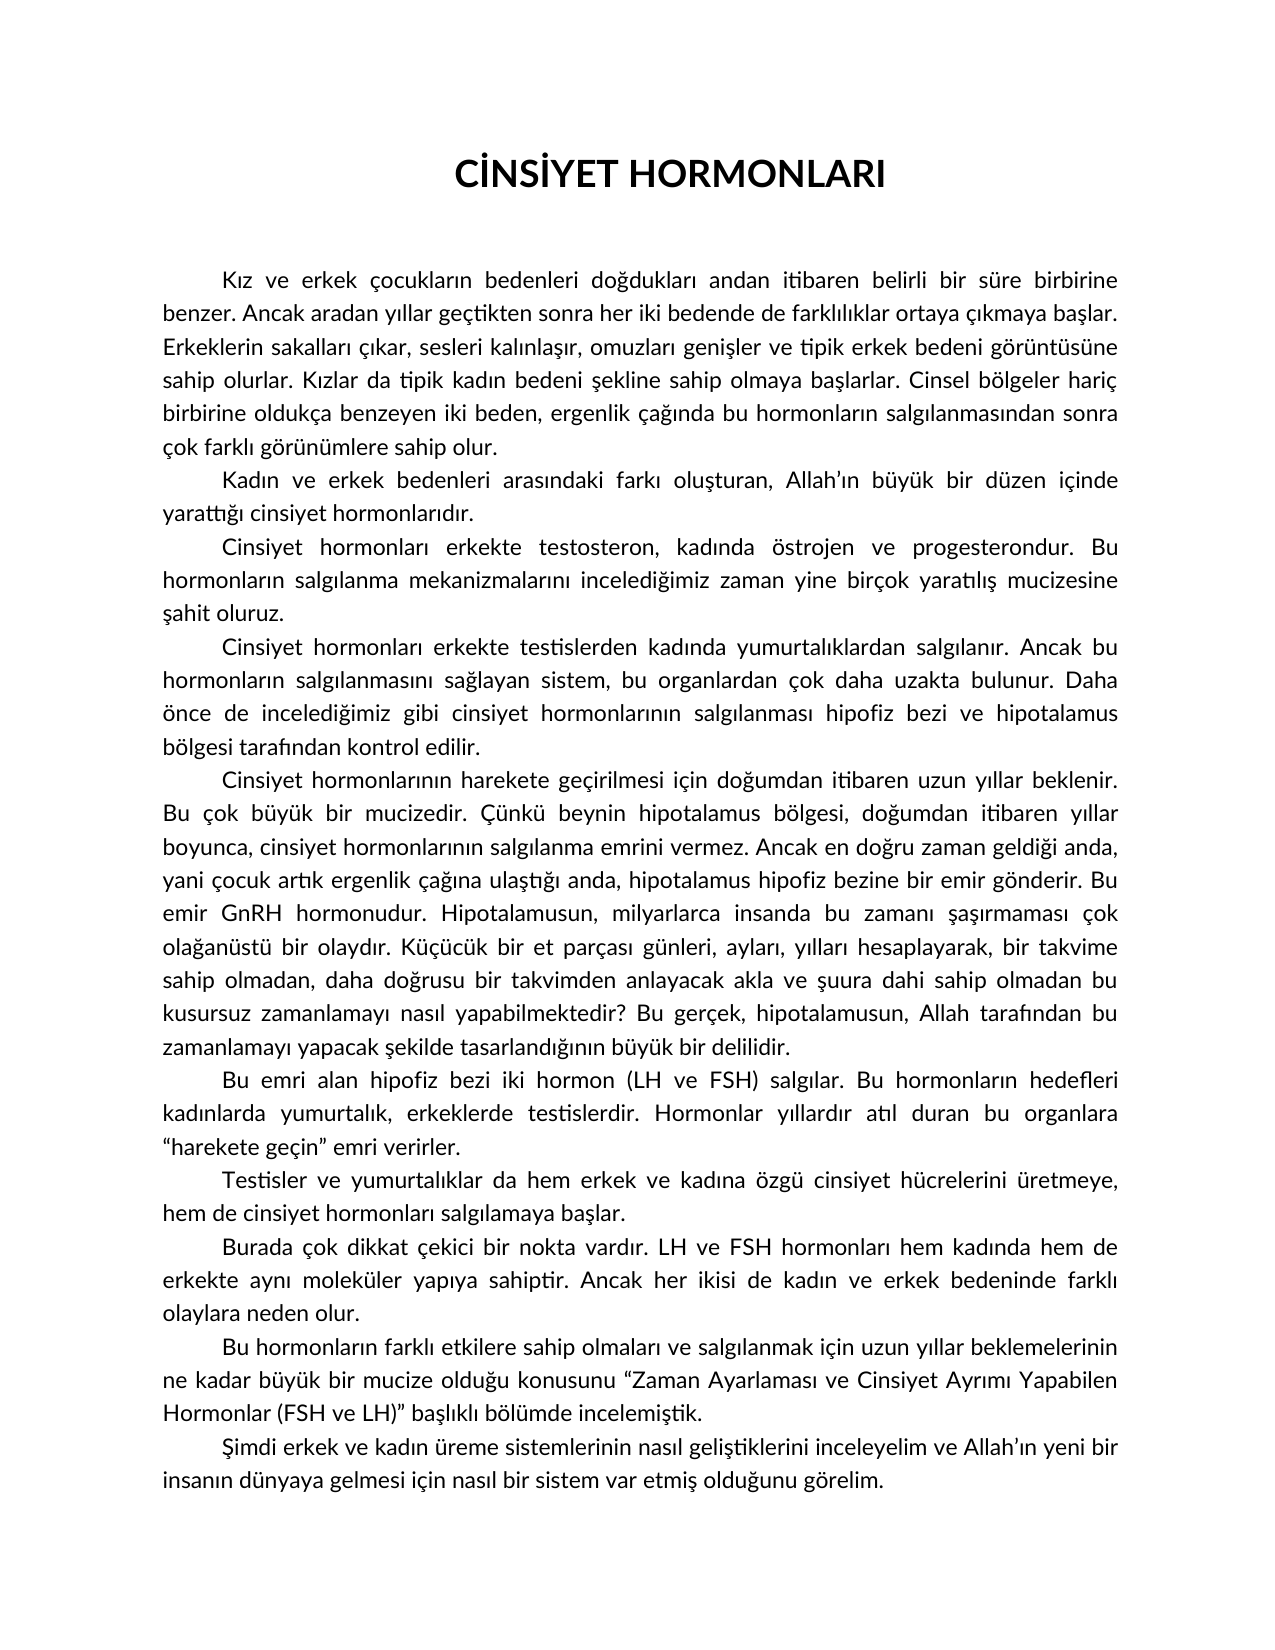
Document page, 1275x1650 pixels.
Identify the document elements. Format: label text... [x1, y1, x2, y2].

text CİNSİYET HORMONLARI [162, 150, 1119, 195]
text Cinsiyet hormonlarının harekete geçirilmesi için doğumdan itibaren uzun yıllar beklenir. Bu çok büyük bir mucizedir. Çünkü beynin hipotalamus bölgesi, doğumdan itibaren yıllar boyunca, cinsiyet hormonlarının salgılanma emrini vermez. Ancak en doğru zaman geldiği anda, yani çocuk artık ergenlik çağına ulaştığı anda, hipotalamus hipofiz bezine bir emir gönderir. Bu emir GnRH hormonudur. Hipotalamusun, milyarlarca insanda bu zamanı şaşırmaması çok olağanüstü bir olaydır. Küçücük bir et parçası günleri, ayları, yılları hesaplayarak, bir takvime sahip olmadan, daha doğrusu bir takvimden anlayacak akla ve şuura dahi sahip olmadan bu kusursuz zamanlamayı nasıl yapabilmektedir? Bu gerçek, hipotalamusun, Allah tarafından bu zamanlamayı yapacak şekilde tasarlandığının büyük bir delilidir. [162, 762, 1119, 1062]
text Kadın ve erkek bedenleri arasındaki farkı oluşturan, Allah’ın büyük bir düzen içinde yarattığı cinsiyet hormonlarıdır. [162, 462, 1119, 528]
text Burada çok dikkat çekici bir nokta vardır. LH ve FSH hormonları hem kadında hem de erkekte aynı moleküler yapıya sahiptir. Ancak her ikisi de kadın ve erkek bedeninde farklı olaylara neden olur. [162, 1228, 1119, 1328]
text Kız ve erkek çocukların bedenleri doğdukları andan itibaren belirli bir süre birbirine benzer. Ancak aradan yıllar geçtikten sonra her iki bedende de farklılıklar ortaya çıkmaya başlar. Erkeklerin sakalları çıkar, sesleri kalınlaşır, omuzları genişler ve tipik erkek bedeni görüntüsüne sahip olurlar. Kızlar da tipik kadın bedeni şekline sahip olmaya başlarlar. Cinsel bölgeler hariç birbirine oldukça benzeyen iki beden, ergenlik çağında bu hormonların salgılanmasından sonra çok farklı görünümlere sahip olur. [162, 262, 1119, 462]
text Cinsiyet hormonları erkekte testosteron, kadında östrojen ve progesterondur. Bu hormonların salgılanma mekanizmalarını incelediğimiz zaman yine birçok yaratılış mucizesine şahit oluruz. [162, 528, 1119, 628]
text Şimdi erkek ve kadın üreme sistemlerinin nasıl geliştiklerini inceleyelim ve Allah’ın yeni bir insanın dünyaya gelmesi için nasıl bir sistem var etmiş olduğunu görelim. [162, 1428, 1119, 1495]
text Bu emri alan hipofiz bezi iki hormon (LH ve FSH) salgılar. Bu hormonların hedefleri kadınlarda yumurtalık, erkeklerde testislerdir. Hormonlar yıllardır atıl duran bu organlara “harekete geçin” emri verirler. [162, 1062, 1119, 1162]
text Bu hormonların farklı etkilere sahip olmaları ve salgılanmak için uzun yıllar beklemelerinin ne kadar büyük bir mucize olduğu konusunu “Zaman Ayarlaması ve Cinsiyet Ayrımı Yapabilen Hormonlar (FSH ve LH)” başlıklı bölümde incelemiştik. [162, 1328, 1119, 1428]
text Cinsiyet hormonları erkekte testislerden kadında yumurtalıklardan salgılanır. Ancak bu hormonların salgılanmasını sağlayan sistem, bu organlardan çok daha uzakta bulunur. Daha önce de incelediğimiz gibi cinsiyet hormonlarının salgılanması hipofiz bezi ve hipotalamus bölgesi tarafından kontrol edilir. [162, 628, 1119, 762]
text Testisler ve yumurtalıklar da hem erkek ve kadına özgü cinsiyet hücrelerini üretmeye, hem de cinsiyet hormonları salgılamaya başlar. [162, 1162, 1119, 1228]
